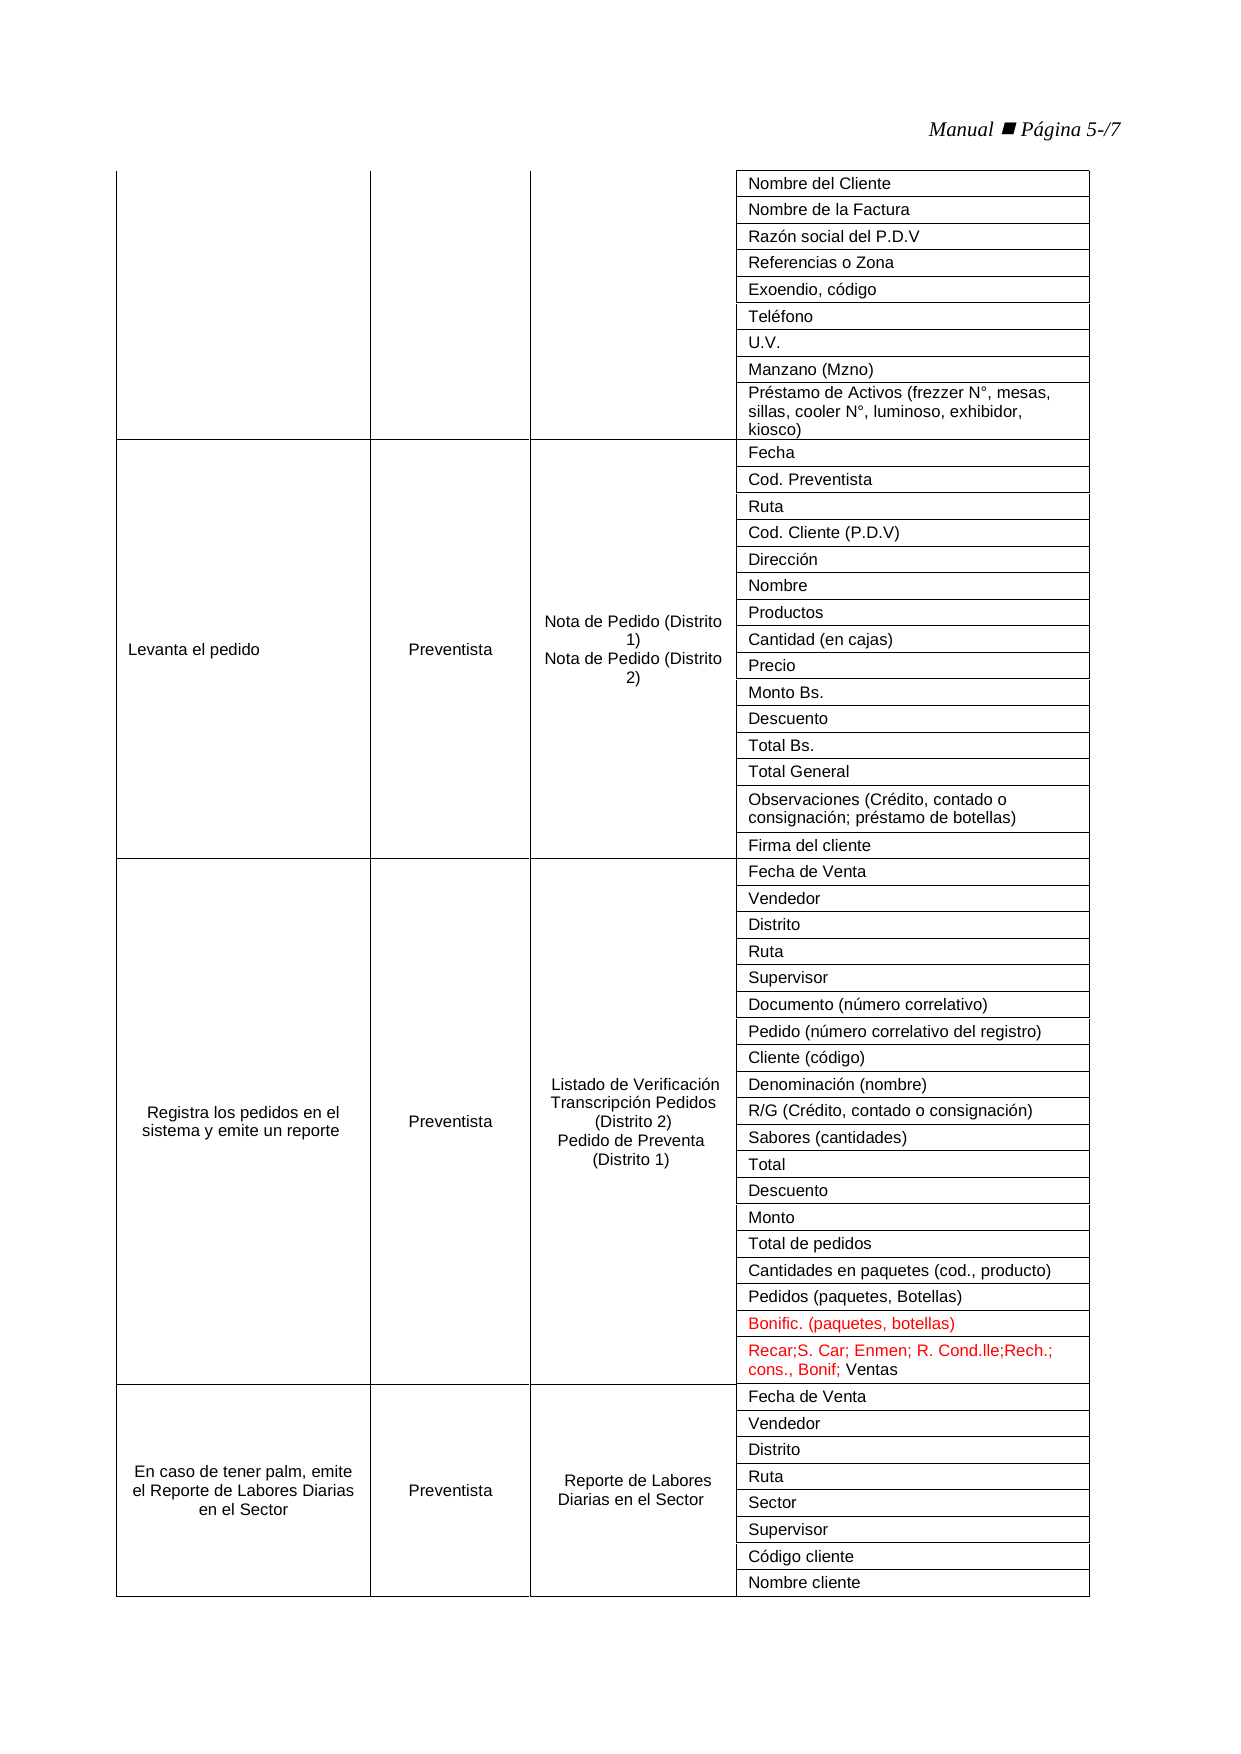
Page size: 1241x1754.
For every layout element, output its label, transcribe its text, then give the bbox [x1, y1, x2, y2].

table_cell Distrito [737, 912, 1089, 938]
table_cell Préstamo de Activos (frezzer N°, mesas, sillas, cooler N°, luminoso, exhibidor, kiosco) [737, 383, 1089, 439]
table_cell Nombre del Cliente [737, 171, 1089, 196]
table_cell Denominación (nombre) [737, 1072, 1089, 1097]
table_cell Cantidad (en cajas) [737, 626, 1089, 652]
table_cell Sector [737, 1490, 1089, 1516]
table_cell Nombre de la Factura [737, 197, 1089, 223]
table_cell Nombre [737, 573, 1089, 599]
table_cell Ruta [737, 494, 1089, 519]
table_cell Descuento [737, 706, 1089, 732]
table_cell Cliente (código) [737, 1045, 1089, 1071]
table_cell Reporte de Labores Diarias en el Sector [531, 1385, 736, 1596]
table_cell Listado de Verificación Transcripción Pedidos (Distrito 2) Pedido de Preventa (Distrito 1) [531, 859, 736, 1384]
table_cell Distrito [737, 1437, 1089, 1463]
table_cell Firma del cliente [737, 833, 1089, 858]
table_cell Recar;S. Car; Enmen; R. Cond.lle;Rech.; cons., Bonif; Ventas [737, 1337, 1089, 1383]
table_cell R/G (Crédito, contado o consignación) [737, 1098, 1089, 1124]
table_cell Nombre cliente [737, 1570, 1089, 1596]
table_cell [531, 171, 736, 439]
table_cell Bonific. (paquetes, botellas) [737, 1311, 1089, 1336]
table_cell Código cliente [737, 1544, 1089, 1569]
table_cell Ruta [737, 939, 1089, 964]
table_cell Productos [737, 600, 1089, 625]
table_cell Supervisor [737, 1517, 1089, 1542]
table_cell U.V. [737, 330, 1089, 356]
table_cell Total Bs. [737, 733, 1089, 758]
table_cell Documento (número correlativo) [737, 992, 1089, 1017]
table_cell Cod. Cliente (P.D.V) [737, 520, 1089, 546]
table_cell Razón social del P.D.V [737, 224, 1089, 249]
table_cell Supervisor [737, 965, 1089, 991]
table_cell Manzano (Mzno) [737, 357, 1089, 382]
table_cell Monto Bs. [737, 680, 1089, 705]
table_cell Pedido (número correlativo del registro) [737, 1019, 1089, 1044]
table_cell Cod. Preventista [737, 467, 1089, 492]
table_cell Exoendio, código [737, 277, 1089, 302]
table_cell Total [737, 1151, 1089, 1177]
table_cell En caso de tener palm, emite el Reporte de Labores Diarias en el Sector [117, 1385, 370, 1596]
table_cell Teléfono [737, 304, 1089, 329]
table_cell Observaciones (Crédito, contado o consignación; préstamo de botellas) [737, 786, 1089, 832]
table_cell Vendedor [737, 1411, 1089, 1436]
table_cell Total General [737, 759, 1089, 785]
table_cell Registra los pedidos en el sistema y emite un reporte [117, 859, 370, 1384]
table_cell Descuento [737, 1178, 1089, 1203]
table_cell Levanta el pedido [117, 440, 370, 858]
table_cell Referencias o Zona [737, 250, 1089, 276]
table_cell Cantidades en paquetes (cod., producto) [737, 1258, 1089, 1283]
table_cell [371, 171, 529, 439]
table_cell Ruta [737, 1464, 1089, 1489]
table_cell Fecha de Venta [737, 1384, 1089, 1410]
table_cell Vendedor [737, 886, 1089, 911]
table_cell [117, 171, 370, 439]
table_cell Preventista [371, 1385, 529, 1596]
table_cell Pedidos (paquetes, Botellas) [737, 1284, 1089, 1310]
table_cell Monto [737, 1205, 1089, 1230]
table_cell Precio [737, 653, 1089, 678]
table_cell Fecha de Venta [737, 859, 1089, 885]
table_cell Sabores (cantidades) [737, 1125, 1089, 1150]
table_cell Nota de Pedido (Distrito 1) Nota de Pedido (Distrito 2) [531, 440, 736, 858]
table_cell Preventista [371, 440, 529, 858]
table_cell Total de pedidos [737, 1231, 1089, 1257]
table_cell Dirección [737, 547, 1089, 572]
table_cell Fecha [737, 440, 1089, 466]
table_cell Preventista [371, 859, 529, 1384]
